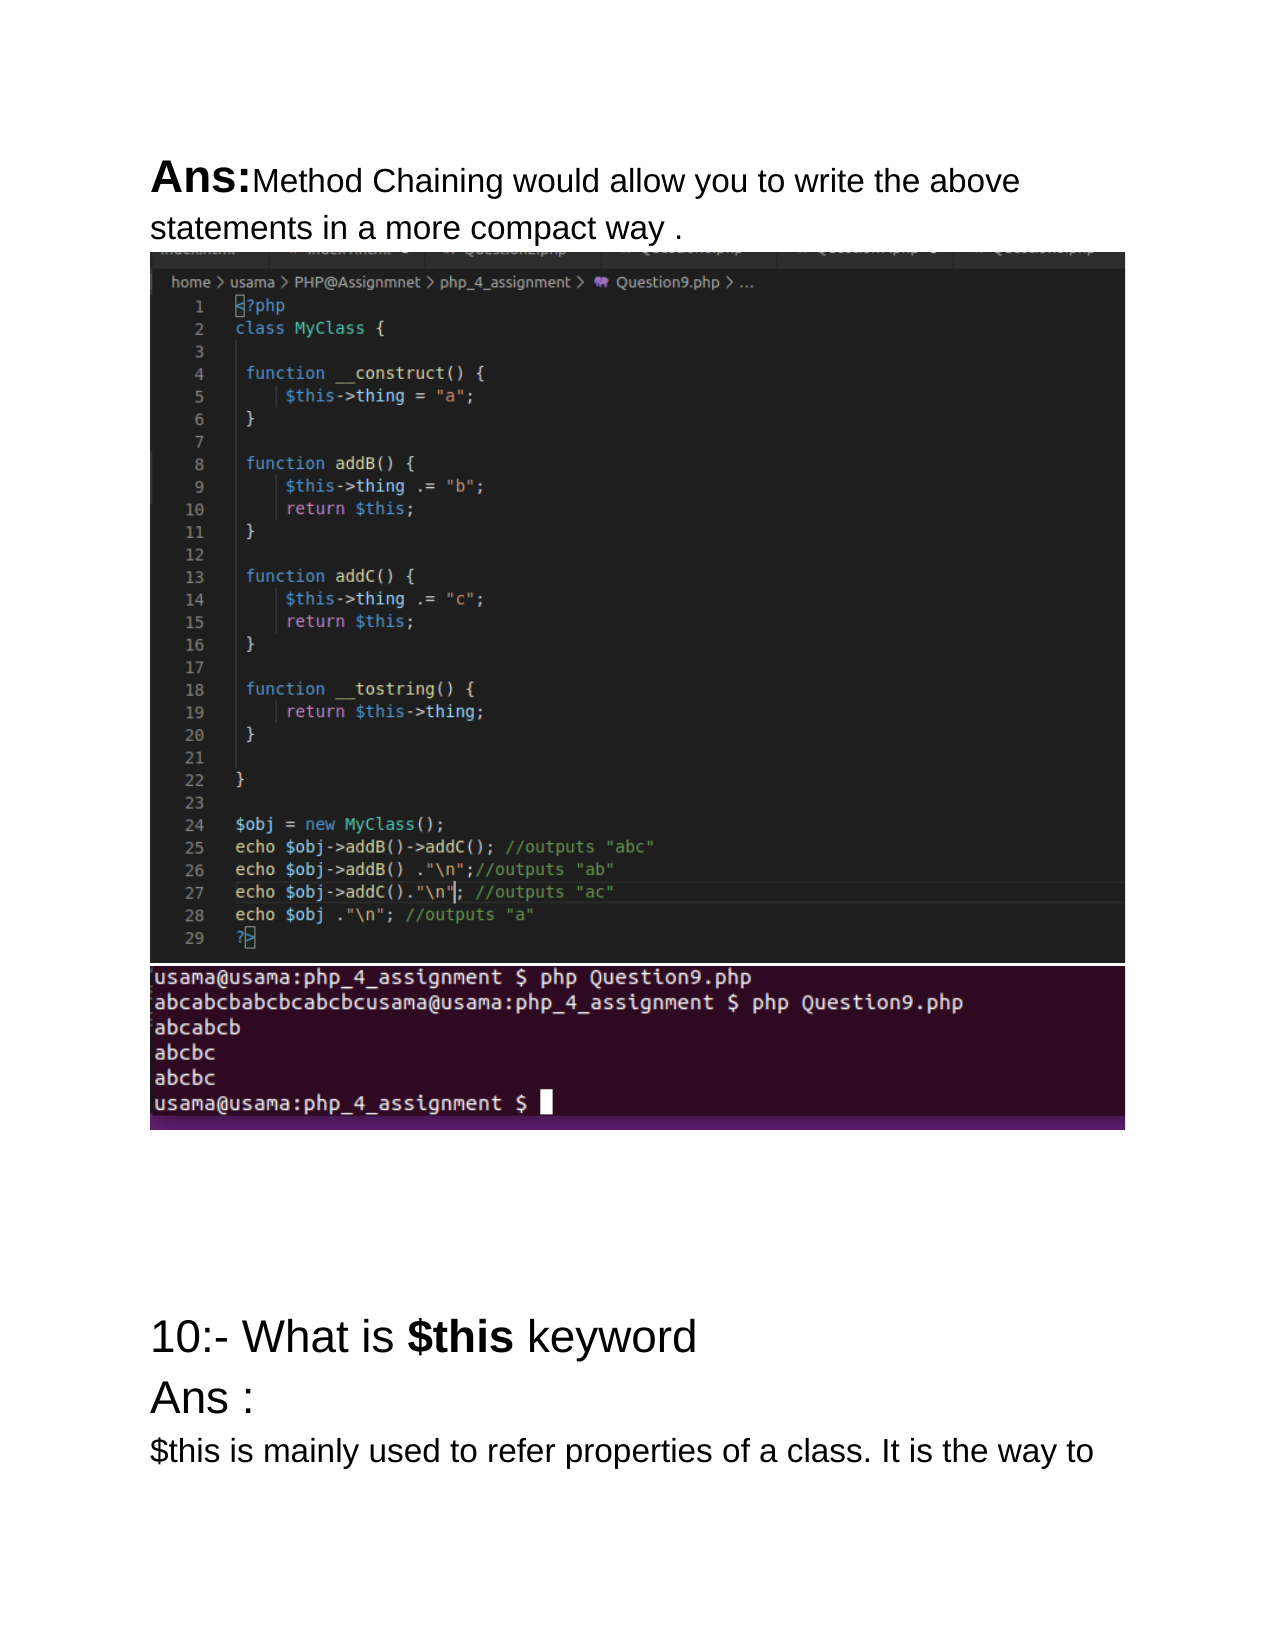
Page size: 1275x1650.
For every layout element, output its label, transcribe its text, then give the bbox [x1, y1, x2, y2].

text 10:- What is $this keyword [150, 1310, 1125, 1363]
picture [150, 252, 1125, 963]
text Ans : [150, 1370, 1125, 1423]
picture [150, 966, 1125, 1130]
text Ans:Method Chaining would allow you to write the above statements in a more compact way . [150, 150, 1125, 247]
text $this is mainly used to refer properties of a class. It is the way to [150, 1431, 1125, 1469]
